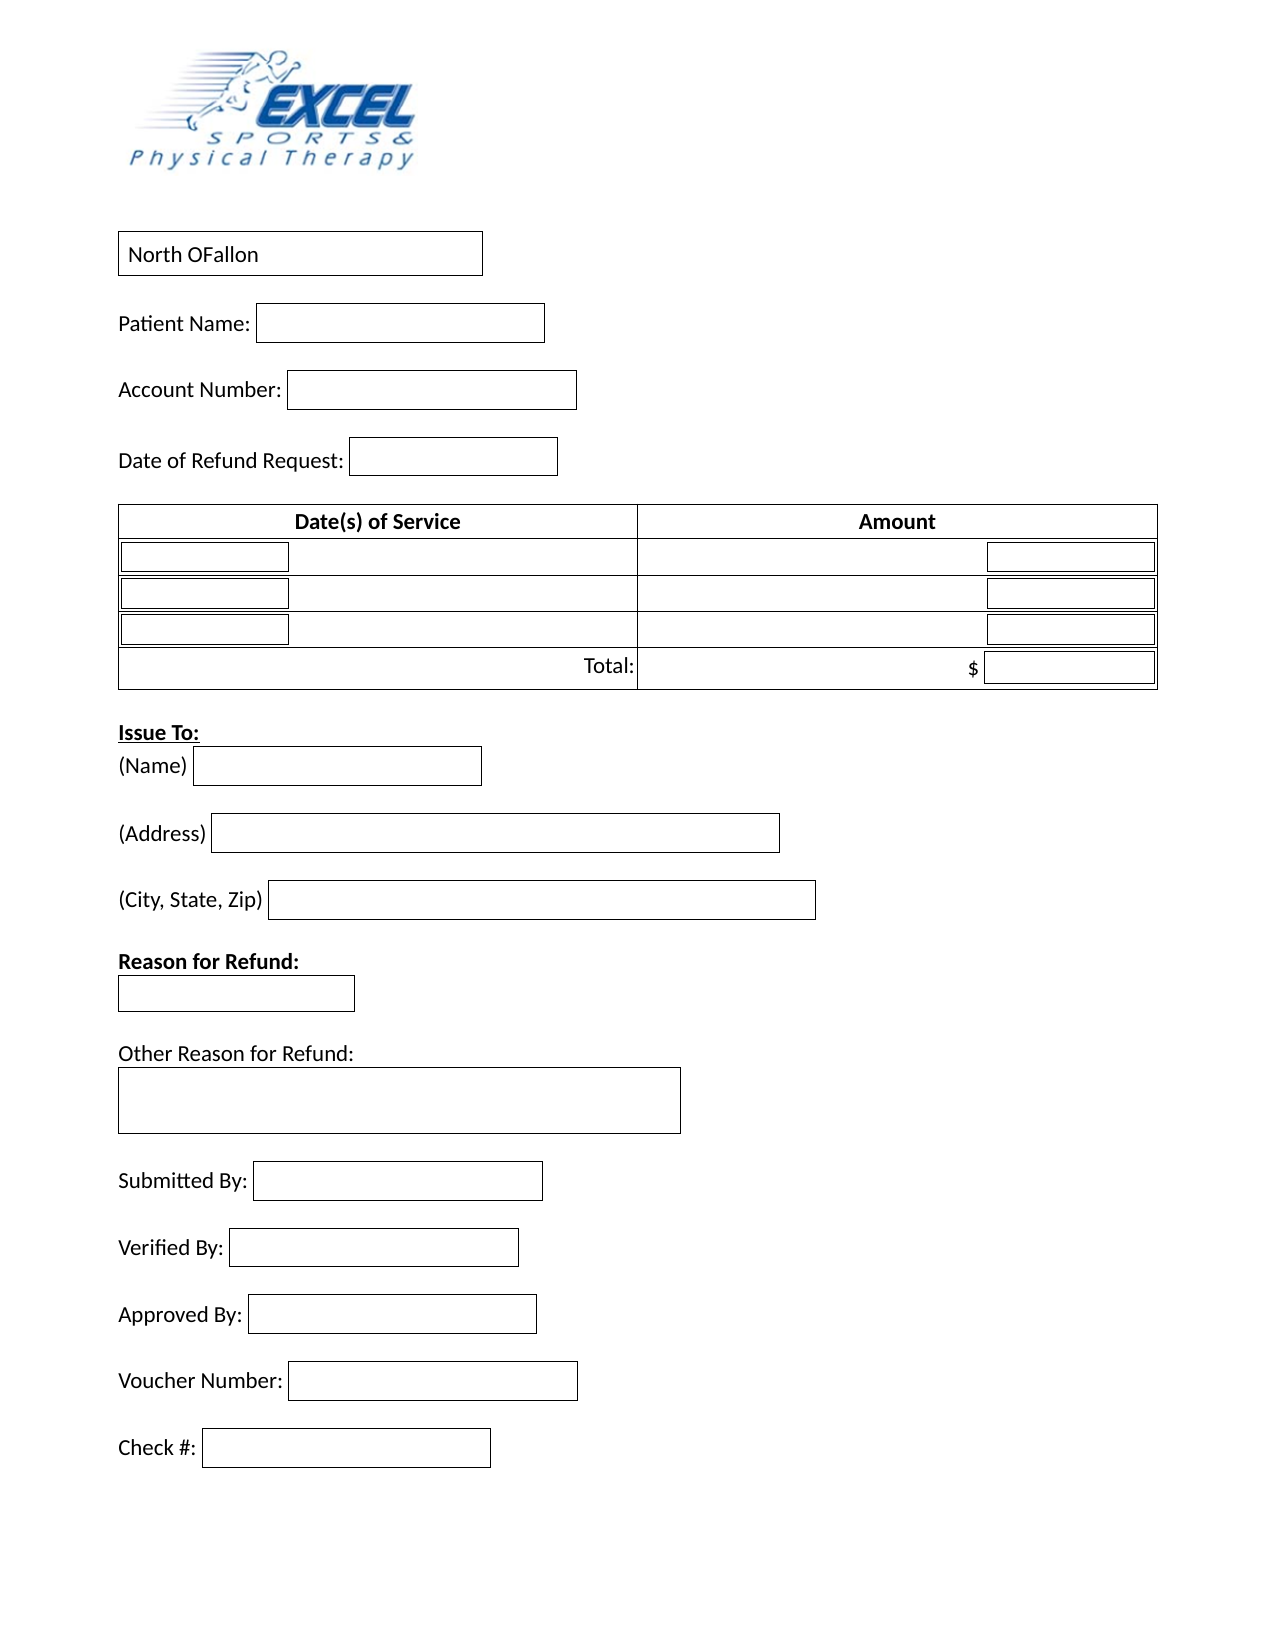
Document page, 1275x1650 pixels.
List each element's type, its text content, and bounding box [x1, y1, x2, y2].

text [545, 303, 1157, 342]
table_cell Total: [119, 648, 637, 689]
text [578, 1361, 1157, 1400]
text Other Reason for Refund: [118, 1039, 1157, 1067]
table_cell [119, 576, 637, 611]
table_cell $ [638, 648, 1157, 689]
text [491, 1428, 1157, 1467]
picture [118, 37, 419, 176]
table_cell [119, 539, 637, 574]
text [537, 1294, 1157, 1333]
text [558, 437, 1157, 476]
text Reason for Refund: [118, 947, 1157, 975]
table_cell [638, 612, 1157, 647]
text (City, State, Zip) [118, 880, 268, 919]
text Voucher Number: [118, 1361, 288, 1400]
table_cell [119, 612, 637, 647]
text Issue To: [118, 718, 1157, 746]
text [816, 880, 1157, 919]
table_cell [638, 576, 1157, 611]
table_header Amount [638, 505, 1157, 538]
text [482, 746, 1157, 785]
text Patient Name: [118, 303, 256, 342]
text Submitted By: [118, 1161, 253, 1200]
text Date of Refund Request: [118, 437, 349, 476]
text Account Number: [118, 370, 287, 409]
text [543, 1161, 1157, 1200]
text Verified By: [118, 1228, 229, 1267]
table_header Date(s) of Service [119, 505, 637, 538]
text Approved By: [118, 1294, 248, 1333]
text Check #: [118, 1428, 202, 1467]
text [780, 813, 1157, 852]
text [519, 1228, 1157, 1267]
table_cell [638, 539, 1157, 574]
text [577, 370, 1157, 409]
text (Address) [118, 813, 211, 852]
text (Name) [118, 746, 193, 785]
